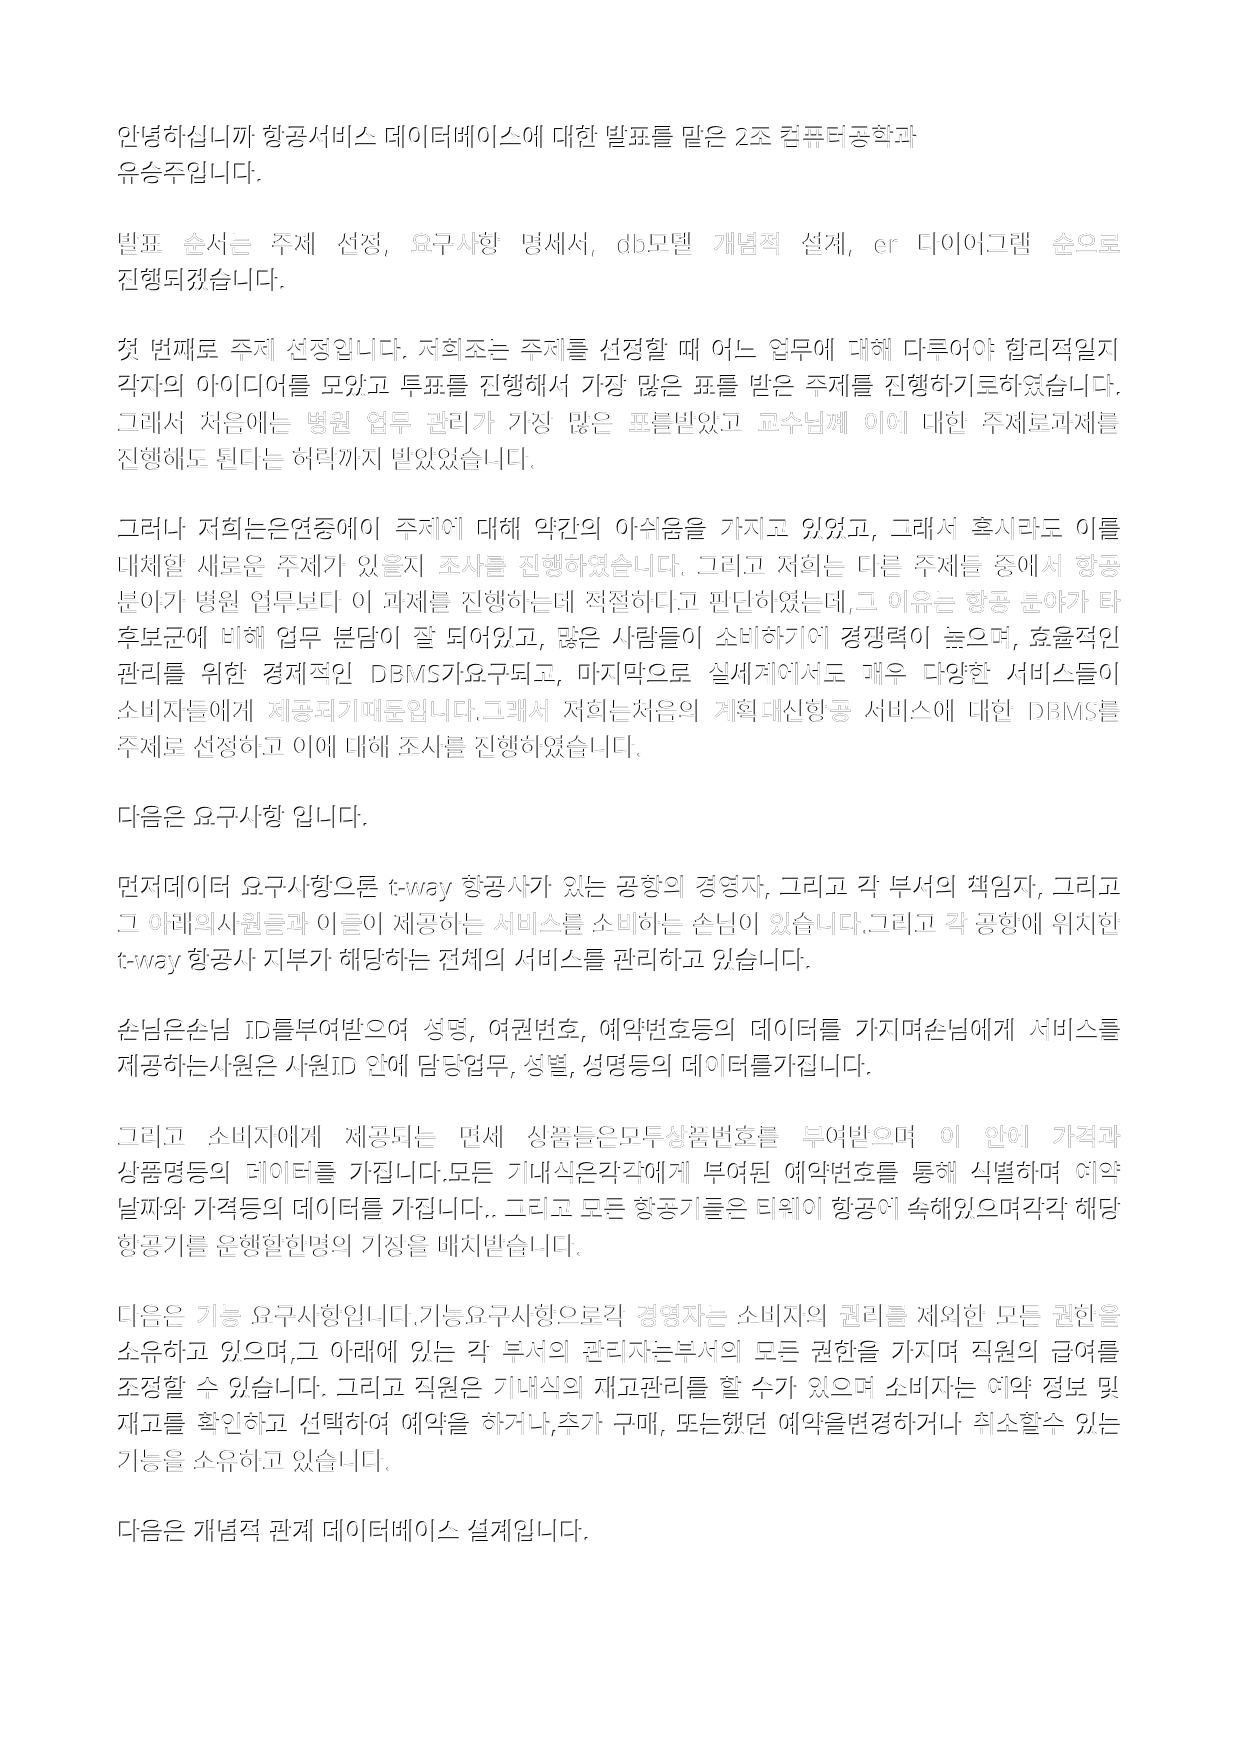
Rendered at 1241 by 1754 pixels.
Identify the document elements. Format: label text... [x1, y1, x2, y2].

text 첫 번째로 주제 선정입니다. 저희조는 주제를 선정할 때 어느 업무에 대해 다루어야 합리적일지 각자의 아이디어를 모았고 투표를 진행해서 가장 많은 표를 받은 주제를 진행하기로하였습니다. 그래서 처음에는 병원 업무 관리가 가장 많은 표를받았고 교수님꼐 이에 대한 주제로과제를 진행해도 된다는 허락까지 받았었습니다. [118, 331, 1122, 476]
text 발표 순서는 주제 선정, 요구사항 명세서, db모델 개념적 설계, er 다이어그램 순으로 진행되겠습니다. [118, 225, 1122, 297]
text 다음은 요구사항 입니다. [118, 798, 1122, 834]
text 손님은손님 ID를부여받으여 성명, 여권번호, 예약번호등의 데이터를 가지며손님에게 서비스를 제공하는사원은 사원ID 안에 담당업무, 성별, 성명등의 데이터를가집니다. [118, 1011, 1122, 1084]
text 안녕하십니까 항공서비스 데이터베이스에 대한 발표를 맡은 2조 컴퓨터공학과 [118, 118, 1122, 154]
text 유승주입니다. [118, 154, 1122, 191]
text 먼저데이터 요구사항으론 t-way 항공사가 있는 공항의 경영자, 그리고 각 부서의 책임자, 그리고 그 아래의사원들과 이들이 제공하는 서비스를 소비하는 손님이 있습니다.그리고 각 공항에 위치한 t-way 항공사 지부가 해당하는 전체의 서비스를 관리하고 있습니다. [118, 868, 1122, 977]
text 그리고 소비자에게 제공되는 면세 상품들은모두상품번호를 부여받으며 이 안에 가격과 상품명등의 데이터를 가집니다.모든 기내식은각각에게 부여된 예약번호를 통해 식별하며 예약 날짜와 가격등의 데이터를 가집니다.. 그리고 모든 항공기들은 티웨이 항공에 속해있으며각각 해당 항공기를 운행할한명의 기장을 배치받습니다. [118, 1118, 1122, 1263]
text 그러나 저희는은연중에이 주제에 대해 약간의 아쉬움을 가지고 있었고, 그래서 혹시라도 이를 대체할 새로운 주제가 있을지 조사를 진행하였습니다. 그리고 저희는 다른 주제들 중에서 항공 분야가 병원 업무보다 이 과제를 진행하는데 적절하다고 판단하였는데,그 이유는 항공 분야가 타 후보군에 비해 업무 분담이 잘 되어있고, 많은 사람들이 소비하기에 경쟁력이 높으며, 효율적인 관리를 위한 경제적인 DBMS가요구되고, 마지막으로 실세계에서도 매우 다양한 서비스들이 소비자들에게 제공되기때문입니다.그래서 저희는처음의 계획대신항공 서비스에 대한 DBMS를 주제로 선정하고 이에 대해 조사를 진행하였습니다. [118, 510, 1122, 764]
text 다음은 개념적 관계 데이터베이스 설계입니다. [118, 1512, 1122, 1548]
text 다음은 기능 요구사항입니다.기능요구사항으로각 경영자는 소비자의 권리를 제외한 모든 권한을 소유하고 있으며,그 아래에 있는 각 부서의 관리자는부서의 모든 권한을 가지며 직원의 급여를 조정할 수 있습니다. 그리고 직원은 기내식의 재고관리를 할 수가 있으며 소비자는 예약 정보 및 재고를 확인하고 선택하여 예약을 하거나,추가 구매, 또는했던 예약을변경하거나 취소할수 있는 기능을 소유하고 있습니다. [118, 1297, 1122, 1478]
